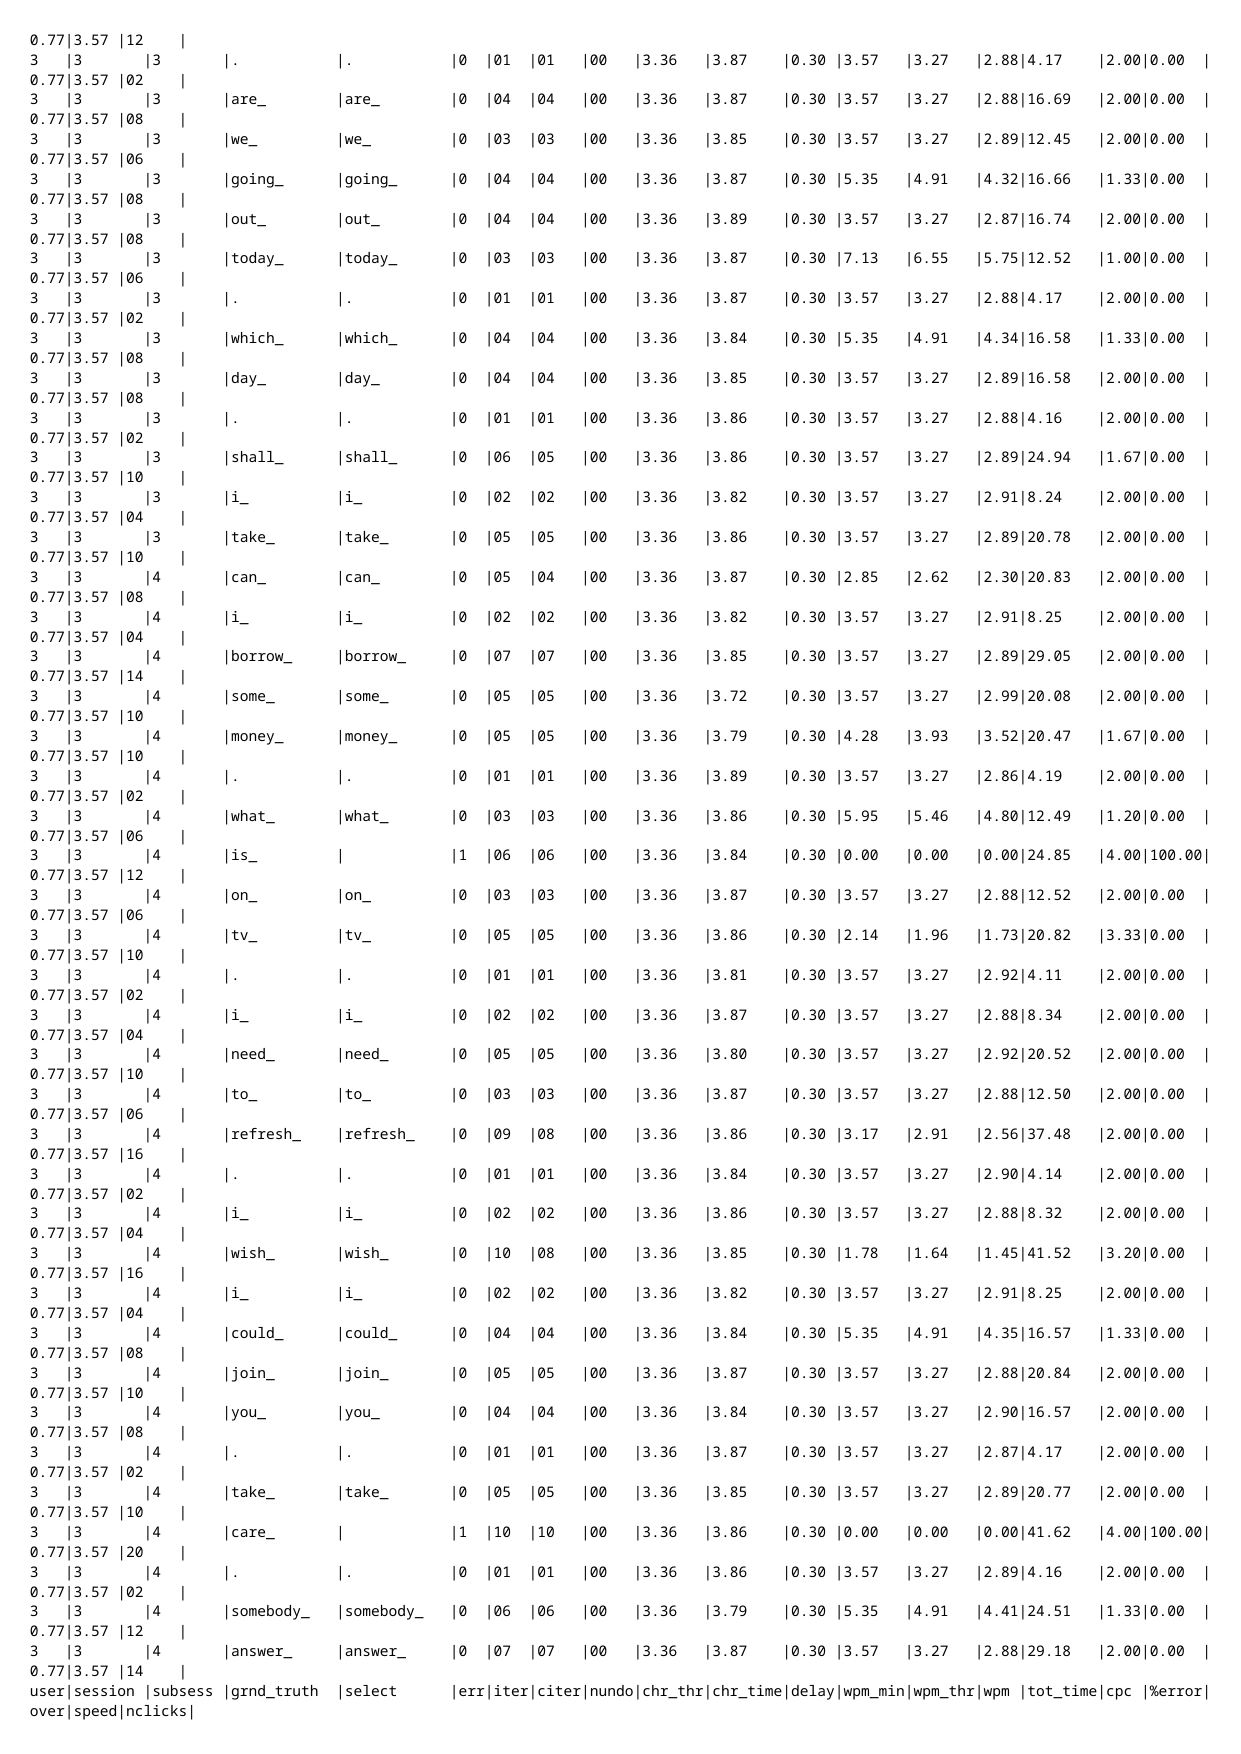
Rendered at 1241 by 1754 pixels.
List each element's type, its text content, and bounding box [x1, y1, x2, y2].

text 3 |3 |4 |. |. |0 |01 |01 |00 |3.36 |3.86 |0.30 |3.57 |3.27 |2.89|4.16 |2.00|0.00 |0.77|3.57 |02 | [29, 1561, 1211, 1601]
text 3 |3 |4 |. |. |0 |01 |01 |00 |3.36 |3.84 |0.30 |3.57 |3.27 |2.90|4.14 |2.00|0.00 |0.77|3.57 |02 | [29, 1163, 1211, 1203]
text 3 |3 |4 |i_ |i_ |0 |02 |02 |00 |3.36 |3.82 |0.30 |3.57 |3.27 |2.91|8.25 |2.00|0.00 |0.77|3.57 |04 | [29, 1283, 1211, 1323]
text 3 |3 |4 |borrow_ |borrow_ |0 |07 |07 |00 |3.36 |3.85 |0.30 |3.57 |3.27 |2.89|29.05 |2.00|0.00 |0.77|3.57 |14 | [29, 646, 1211, 686]
text 3 |3 |3 |. |. |0 |01 |01 |00 |3.36 |3.87 |0.30 |3.57 |3.27 |2.88|4.17 |2.00|0.00 |0.77|3.57 |02 | [29, 288, 1211, 328]
text 3 |3 |4 |need_ |need_ |0 |05 |05 |00 |3.36 |3.80 |0.30 |3.57 |3.27 |2.92|20.52 |2.00|0.00 |0.77|3.57 |10 | [29, 1044, 1211, 1084]
text 3 |3 |4 |what_ |what_ |0 |03 |03 |00 |3.36 |3.86 |0.30 |5.95 |5.46 |4.80|12.49 |1.20|0.00 |0.77|3.57 |06 | [29, 805, 1211, 845]
text 3 |3 |4 |on_ |on_ |0 |03 |03 |00 |3.36 |3.87 |0.30 |3.57 |3.27 |2.88|12.52 |2.00|0.00 |0.77|3.57 |06 | [29, 885, 1211, 925]
text 3 |3 |3 |we_ |we_ |0 |03 |03 |00 |3.36 |3.85 |0.30 |3.57 |3.27 |2.89|12.45 |2.00|0.00 |0.77|3.57 |06 | [29, 129, 1211, 169]
text 3 |3 |3 |day_ |day_ |0 |04 |04 |00 |3.36 |3.85 |0.30 |3.57 |3.27 |2.89|16.58 |2.00|0.00 |0.77|3.57 |08 | [29, 368, 1211, 407]
text user|session |subsess |grnd_truth |select |err|iter|citer|nundo|chr_thr|chr_time|delay|wpm_min|wpm_thr|wpm |tot_time|cpc |%error|over|speed|nclicks| [29, 1681, 1211, 1721]
text 3 |3 |3 |. |. |0 |01 |01 |00 |3.36 |3.86 |0.30 |3.57 |3.27 |2.88|4.16 |2.00|0.00 |0.77|3.57 |02 | [29, 407, 1211, 447]
text 3 |3 |4 |. |. |0 |01 |01 |00 |3.36 |3.89 |0.30 |3.57 |3.27 |2.86|4.19 |2.00|0.00 |0.77|3.57 |02 | [29, 766, 1211, 805]
text 3 |3 |3 |are_ |are_ |0 |04 |04 |00 |3.36 |3.87 |0.30 |3.57 |3.27 |2.88|16.69 |2.00|0.00 |0.77|3.57 |08 | [29, 89, 1211, 129]
text 3 |3 |3 |out_ |out_ |0 |04 |04 |00 |3.36 |3.89 |0.30 |3.57 |3.27 |2.87|16.74 |2.00|0.00 |0.77|3.57 |08 | [29, 208, 1211, 248]
text 3 |3 |3 |i_ |i_ |0 |02 |02 |00 |3.36 |3.82 |0.30 |3.57 |3.27 |2.91|8.24 |2.00|0.00 |0.77|3.57 |04 | [29, 487, 1211, 527]
text 3 |3 |4 |answer_ |answer_ |0 |07 |07 |00 |3.36 |3.87 |0.30 |3.57 |3.27 |2.88|29.18 |2.00|0.00 |0.77|3.57 |14 | [29, 1641, 1211, 1681]
text 3 |3 |4 |money_ |money_ |0 |05 |05 |00 |3.36 |3.79 |0.30 |4.28 |3.93 |3.52|20.47 |1.67|0.00 |0.77|3.57 |10 | [29, 726, 1211, 766]
text 3 |3 |4 |to_ |to_ |0 |03 |03 |00 |3.36 |3.87 |0.30 |3.57 |3.27 |2.88|12.50 |2.00|0.00 |0.77|3.57 |06 | [29, 1084, 1211, 1124]
text 0.77|3.57 |12 | [29, 29, 1211, 49]
text 3 |3 |3 |going_ |going_ |0 |04 |04 |00 |3.36 |3.87 |0.30 |5.35 |4.91 |4.32|16.66 |1.33|0.00 |0.77|3.57 |08 | [29, 169, 1211, 208]
text 3 |3 |4 |can_ |can_ |0 |05 |04 |00 |3.36 |3.87 |0.30 |2.85 |2.62 |2.30|20.83 |2.00|0.00 |0.77|3.57 |08 | [29, 567, 1211, 606]
text 3 |3 |3 |shall_ |shall_ |0 |06 |05 |00 |3.36 |3.86 |0.30 |3.57 |3.27 |2.89|24.94 |1.67|0.00 |0.77|3.57 |10 | [29, 447, 1211, 487]
text 3 |3 |4 |. |. |0 |01 |01 |00 |3.36 |3.81 |0.30 |3.57 |3.27 |2.92|4.11 |2.00|0.00 |0.77|3.57 |02 | [29, 964, 1211, 1004]
text 3 |3 |3 |today_ |today_ |0 |03 |03 |00 |3.36 |3.87 |0.30 |7.13 |6.55 |5.75|12.52 |1.00|0.00 |0.77|3.57 |06 | [29, 248, 1211, 288]
text 3 |3 |4 |wish_ |wish_ |0 |10 |08 |00 |3.36 |3.85 |0.30 |1.78 |1.64 |1.45|41.52 |3.20|0.00 |0.77|3.57 |16 | [29, 1243, 1211, 1283]
text 3 |3 |4 |care_ | |1 |10 |10 |00 |3.36 |3.86 |0.30 |0.00 |0.00 |0.00|41.62 |4.00|100.00|0.77|3.57 |20 | [29, 1522, 1211, 1561]
text 3 |3 |4 |is_ | |1 |06 |06 |00 |3.36 |3.84 |0.30 |0.00 |0.00 |0.00|24.85 |4.00|100.00|0.77|3.57 |12 | [29, 845, 1211, 885]
text 3 |3 |4 |join_ |join_ |0 |05 |05 |00 |3.36 |3.87 |0.30 |3.57 |3.27 |2.88|20.84 |2.00|0.00 |0.77|3.57 |10 | [29, 1362, 1211, 1402]
text 3 |3 |4 |could_ |could_ |0 |04 |04 |00 |3.36 |3.84 |0.30 |5.35 |4.91 |4.35|16.57 |1.33|0.00 |0.77|3.57 |08 | [29, 1323, 1211, 1362]
text 3 |3 |3 |which_ |which_ |0 |04 |04 |00 |3.36 |3.84 |0.30 |5.35 |4.91 |4.34|16.58 |1.33|0.00 |0.77|3.57 |08 | [29, 328, 1211, 368]
text 3 |3 |4 |. |. |0 |01 |01 |00 |3.36 |3.87 |0.30 |3.57 |3.27 |2.87|4.17 |2.00|0.00 |0.77|3.57 |02 | [29, 1442, 1211, 1482]
text 3 |3 |4 |i_ |i_ |0 |02 |02 |00 |3.36 |3.86 |0.30 |3.57 |3.27 |2.88|8.32 |2.00|0.00 |0.77|3.57 |04 | [29, 1203, 1211, 1243]
text 3 |3 |4 |i_ |i_ |0 |02 |02 |00 |3.36 |3.87 |0.30 |3.57 |3.27 |2.88|8.34 |2.00|0.00 |0.77|3.57 |04 | [29, 1004, 1211, 1044]
text 3 |3 |4 |take_ |take_ |0 |05 |05 |00 |3.36 |3.85 |0.30 |3.57 |3.27 |2.89|20.77 |2.00|0.00 |0.77|3.57 |10 | [29, 1482, 1211, 1522]
text 3 |3 |4 |somebody_ |somebody_ |0 |06 |06 |00 |3.36 |3.79 |0.30 |5.35 |4.91 |4.41|24.51 |1.33|0.00 |0.77|3.57 |12 | [29, 1601, 1211, 1641]
text 3 |3 |3 |. |. |0 |01 |01 |00 |3.36 |3.87 |0.30 |3.57 |3.27 |2.88|4.17 |2.00|0.00 |0.77|3.57 |02 | [29, 49, 1211, 89]
text 3 |3 |4 |i_ |i_ |0 |02 |02 |00 |3.36 |3.82 |0.30 |3.57 |3.27 |2.91|8.25 |2.00|0.00 |0.77|3.57 |04 | [29, 606, 1211, 646]
text 3 |3 |4 |refresh_ |refresh_ |0 |09 |08 |00 |3.36 |3.86 |0.30 |3.17 |2.91 |2.56|37.48 |2.00|0.00 |0.77|3.57 |16 | [29, 1124, 1211, 1163]
text 3 |3 |4 |you_ |you_ |0 |04 |04 |00 |3.36 |3.84 |0.30 |3.57 |3.27 |2.90|16.57 |2.00|0.00 |0.77|3.57 |08 | [29, 1402, 1211, 1442]
text 3 |3 |4 |some_ |some_ |0 |05 |05 |00 |3.36 |3.72 |0.30 |3.57 |3.27 |2.99|20.08 |2.00|0.00 |0.77|3.57 |10 | [29, 686, 1211, 726]
text 3 |3 |4 |tv_ |tv_ |0 |05 |05 |00 |3.36 |3.86 |0.30 |2.14 |1.96 |1.73|20.82 |3.33|0.00 |0.77|3.57 |10 | [29, 925, 1211, 964]
text 3 |3 |3 |take_ |take_ |0 |05 |05 |00 |3.36 |3.86 |0.30 |3.57 |3.27 |2.89|20.78 |2.00|0.00 |0.77|3.57 |10 | [29, 527, 1211, 567]
